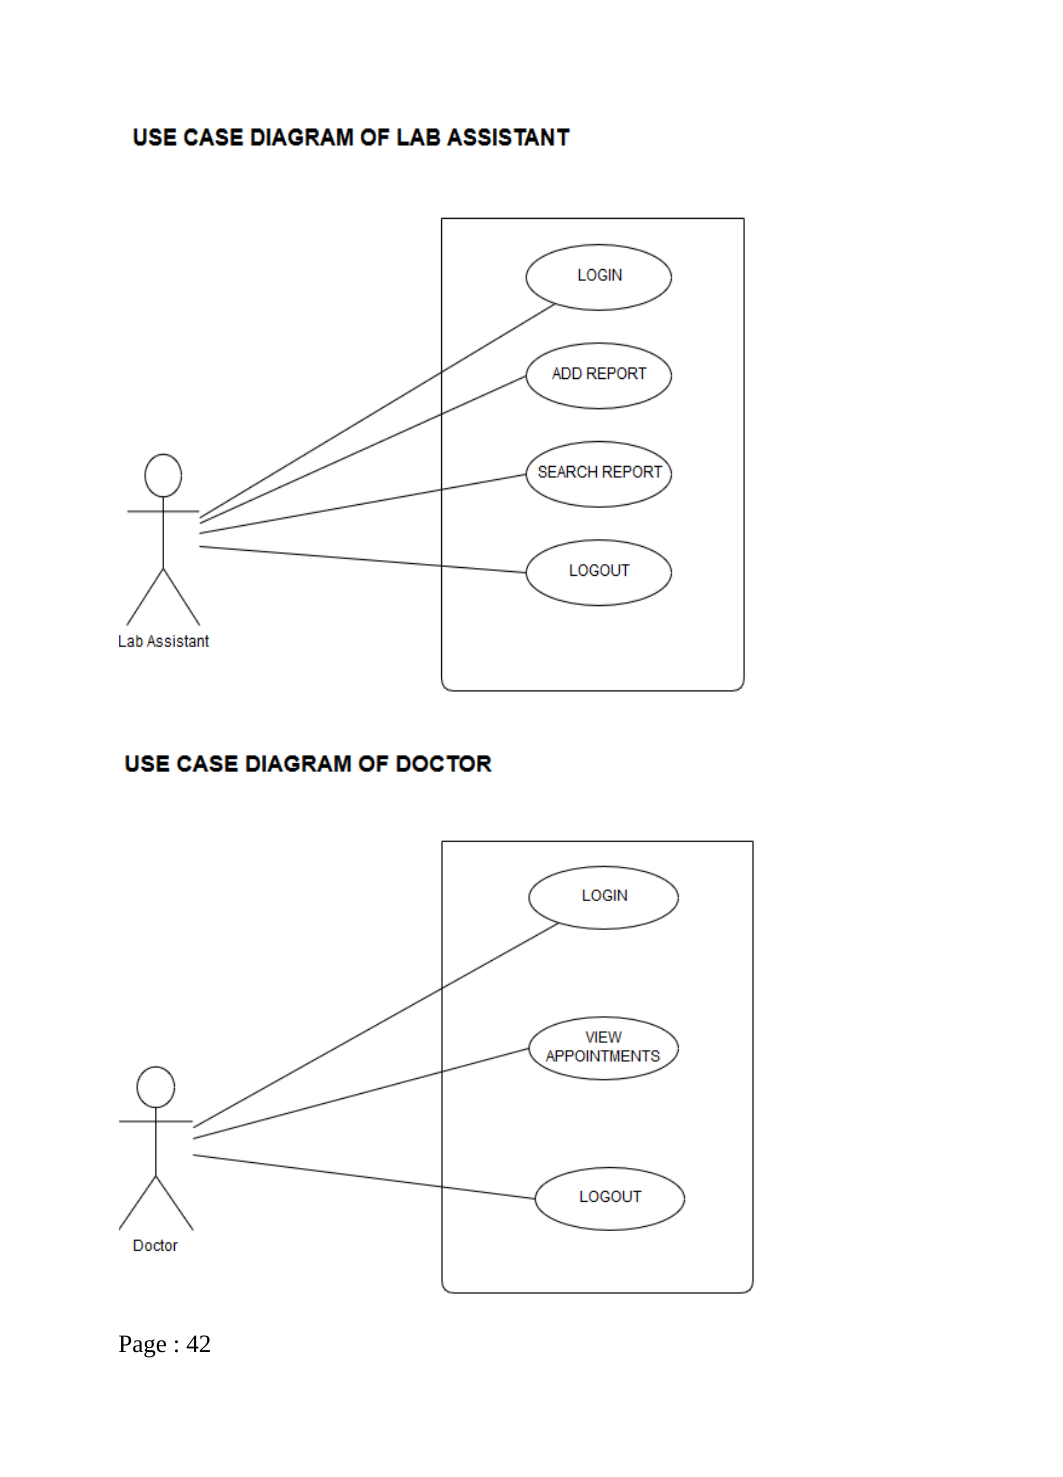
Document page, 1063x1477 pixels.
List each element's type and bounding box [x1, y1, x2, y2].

picture [118, 126, 746, 693]
picture [118, 753, 755, 1295]
